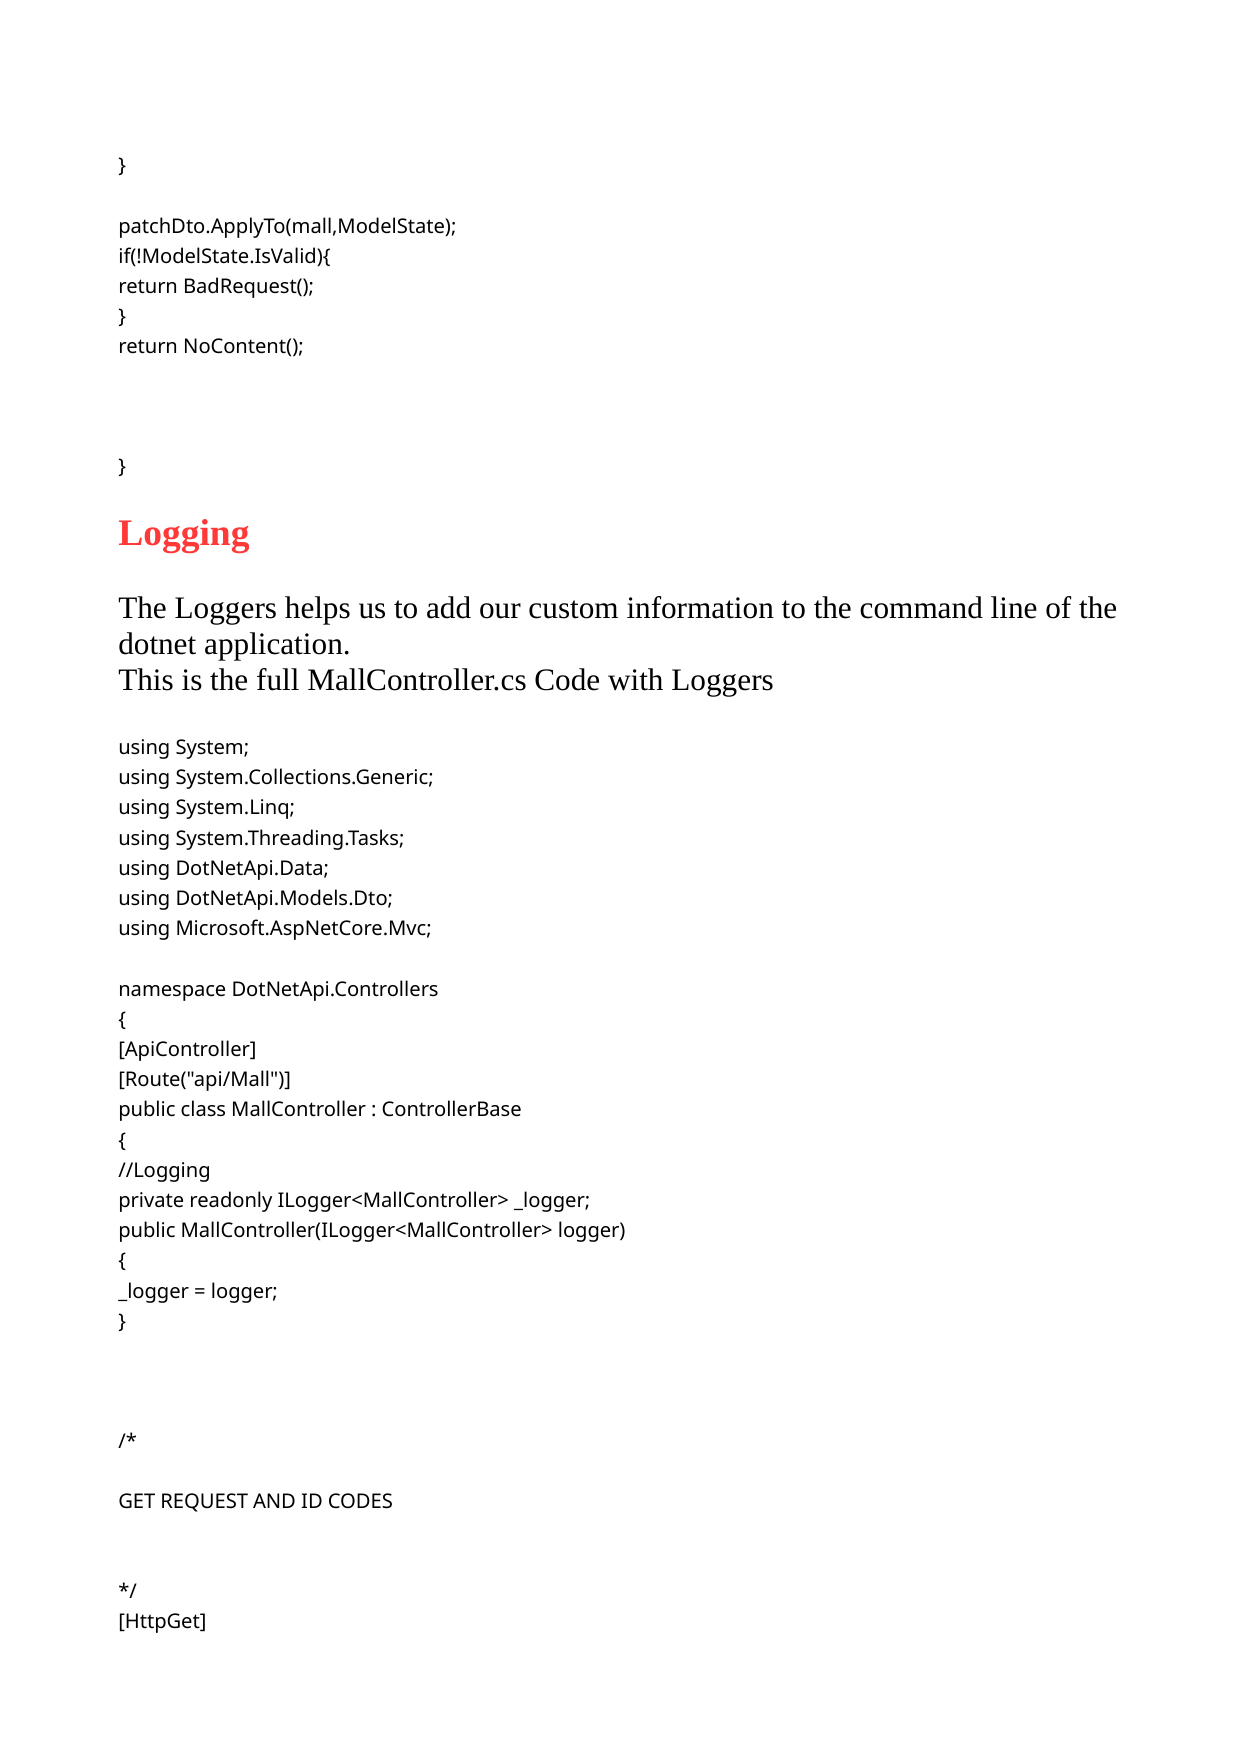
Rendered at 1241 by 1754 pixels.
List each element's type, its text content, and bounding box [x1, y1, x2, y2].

text [ApiController] [118, 1032, 1122, 1062]
text if(!ModelState.IsValid){ [118, 239, 1122, 269]
text using DotNetApi.Data; [118, 851, 1122, 881]
text [HttpGet] [118, 1605, 1122, 1635]
text return BadRequest(); [118, 269, 1122, 299]
text using System.Collections.Generic; [118, 760, 1122, 791]
text GET REQUEST AND ID CODES [118, 1484, 1122, 1515]
text /* [118, 1424, 1122, 1454]
text using DotNetApi.Models.Dto; [118, 881, 1122, 911]
text Logging [118, 510, 1122, 553]
text public MallController(ILogger<MallController> logger) [118, 1213, 1122, 1244]
text public class MallController : ControllerBase [118, 1093, 1122, 1123]
text patchDto.ApplyTo(mall,ModelState); [118, 209, 1122, 239]
text return NoContent(); [118, 329, 1122, 360]
text using System.Threading.Tasks; [118, 821, 1122, 851]
text using System.Linq; [118, 791, 1122, 821]
text { [118, 1123, 1122, 1153]
text } [118, 450, 1122, 480]
text } [118, 148, 1122, 178]
text This is the full MallController.cs Code with Loggers [118, 661, 1122, 697]
text The Loggers helps us to add our custom information to the command line of the dotnet application. [118, 589, 1122, 661]
text _logger = logger; [118, 1274, 1122, 1304]
text { [118, 1244, 1122, 1274]
text using System; [118, 733, 1122, 760]
text namespace DotNetApi.Controllers [118, 972, 1122, 1002]
text //Logging [118, 1153, 1122, 1183]
text } [118, 299, 1122, 329]
text [Route("api/Mall")] [118, 1062, 1122, 1093]
text using Microsoft.AspNetCore.Mvc; [118, 911, 1122, 942]
text { [118, 1002, 1122, 1032]
text */ [118, 1574, 1122, 1605]
text private readonly ILogger<MallController> _logger; [118, 1183, 1122, 1213]
text } [118, 1304, 1122, 1334]
